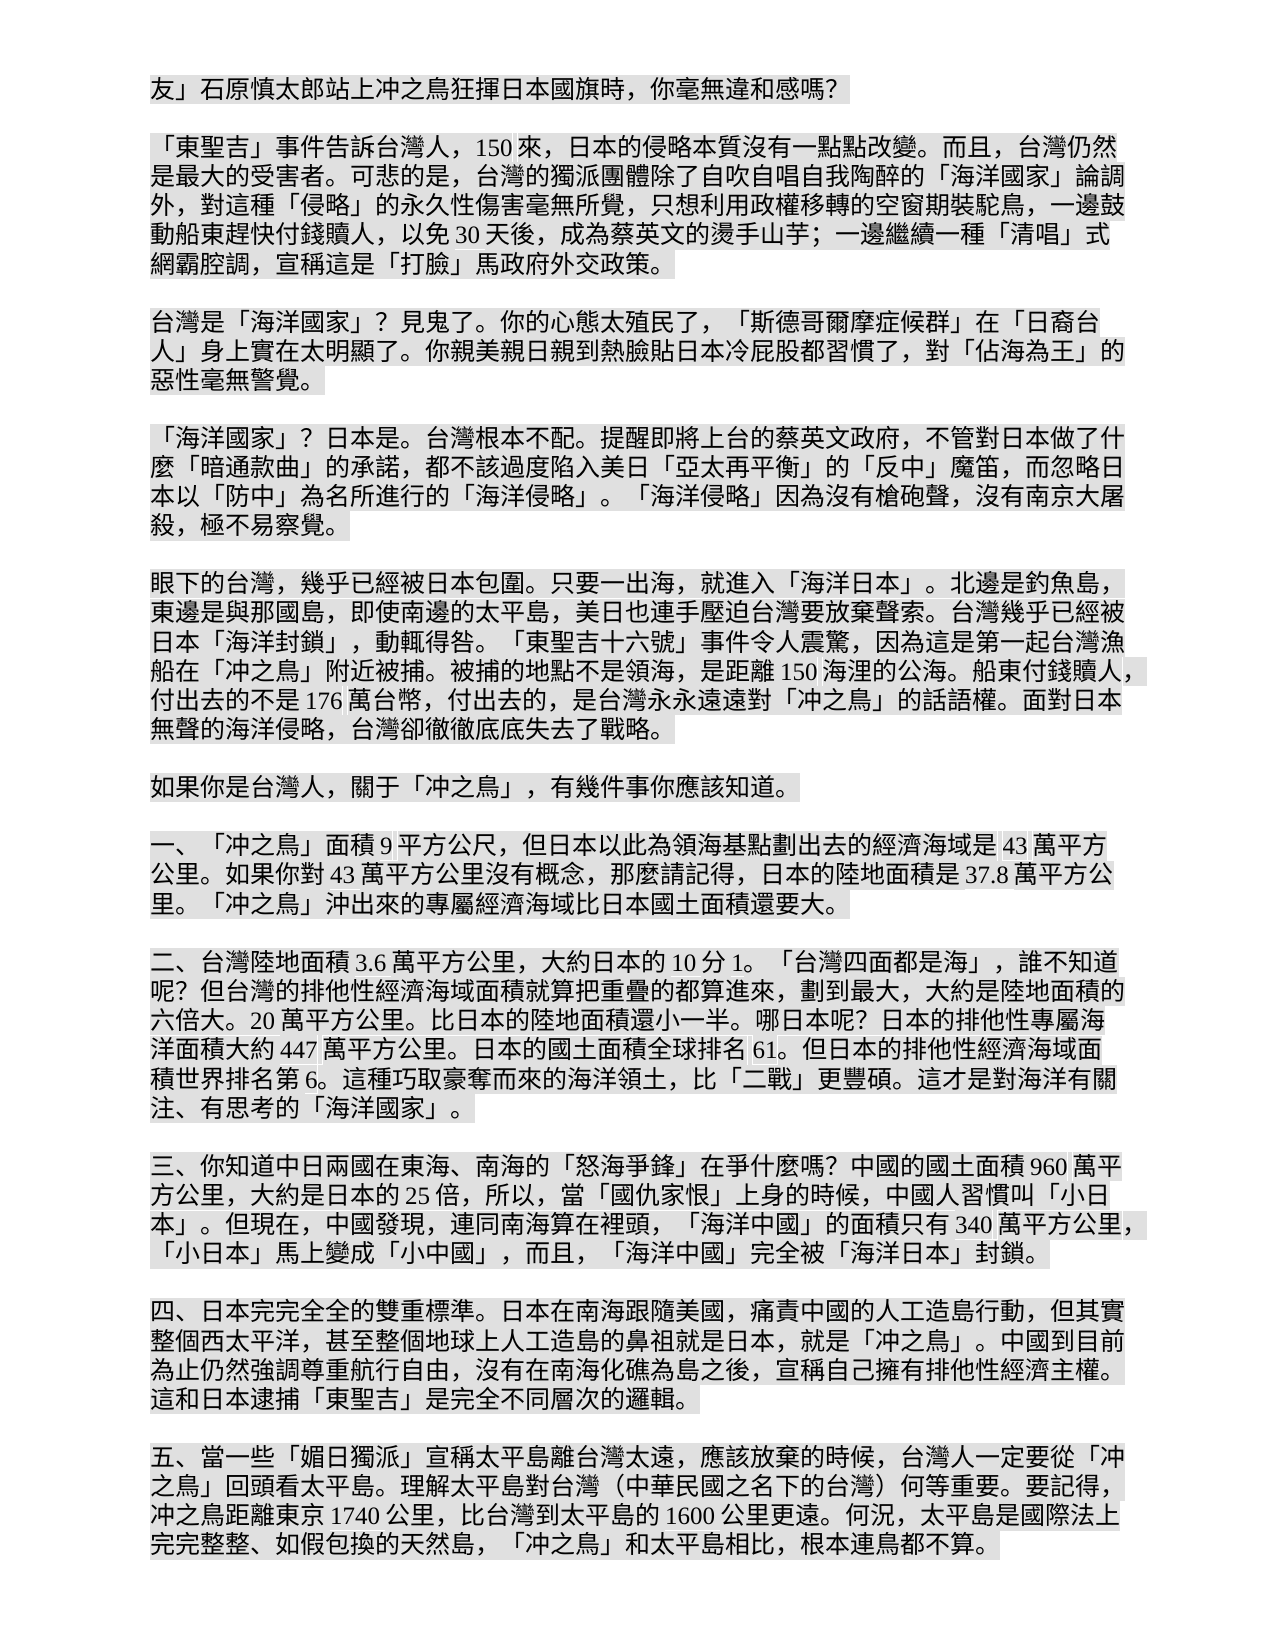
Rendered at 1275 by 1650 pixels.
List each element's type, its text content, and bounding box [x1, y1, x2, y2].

text 很多時候，我常納悶，台灣人，除了生物意義包括心跳血壓等各種生命跡象之外，哪一點稱得上是個 "人" 呢？很多事，只要是人，都應該生氣。除非你不是人，要不就是個外人；外人自然就沒什麼好生氣，畢竟那是他家的事，與我無關。 在這島上，如果大家都是人，都具有做為一個人理應會有的各種正常反應，那麼，當某些反應如此異於常人時，惟一的合理解釋也許就是外人；他不會生氣，或他不需要生氣，因為那是別人家的事，與他無關。 很奇怪的是，巨大的事情他一點反應都沒有，跟植物沒兩樣，彷彿事不關己；但在某些時候，連雞毛蒜皮都談不上的一點小事，或往往根本是無中生有的事，他卻能熱血沸騰，揭竿起義，一副準備要拋頭爐灑熱血似的。因此，你要說他是外人嘛，似乎也說不通；也許只能說他缺少做為一個人理應具有的基本自主特徵；比較像一種機器，就連喜怒哀樂都不是自己所能決定，得先插上插頭，打開開關，加熱，然後就像燒開水一樣，很快他就會沸騰。只要插頭一拔掉，他很快就又涼了，冷卻了，回到植物狀態，我是說，回到未開機的狀態。 假設今天你家門口，突然有人丟了一粒鼻屎在地上，然後，他竟然宣稱他對這粒鼻屎擁有神聖主權，鼻屎方圓兩百公里內，全是他的領土產權；誰想經過，就得留下過路費，要不然就抓回去脫光光凌虐一番，然後威脅家屬拿鉅款前來贖人。假若你家遇到這種事，不知道你是會生氣？還是說沒關係，四海之內皆兄弟，我家就是你家？我相信，只要是人一定都會生氣。所謂沖之鳥(鳥蛋的鳥)，就是這樣的一粒鼻屎大的東西。這樣一粒鼻屎 (差不多兩坪大)，如果能夠讓一個國家憑空增加43萬平方公里的經濟海域 (比日本本土還大上許多)，這樣還有天理嗎？那我也四處來撒上幾粒鼻屎，整顆地球不就全都是我家？反倒面積大上五、六萬倍的太平島，鼻屎礁的主人及其一幫歹徒卻反倒說那個面積太小，不是島。 有沒有能耐和歹徒打上一架，那是另一回事，但你總該生氣吧。 很奇怪，這麼大的事，整天高喊捍衛主權的台灣人，卻完完全全沒感覺。這還不夠奇怪，甚至有人還因此很開心，歡欣鼓舞，真是承蒙鼻屎礁的主人看得起咱們台灣人，願意給我們這樣一個出現在國際新聞版面、"讓全世界都看見" 的機會，真是太感謝了。這就是民進唬爛黨的作法，如果這不叫做賣台，什麼叫賣台？ 我知道，在這島上是根本不可能講任何道理的，一切價值的最高指導原則就是反中；黨控制了總開關，由黨來決定人民什麼時候該沸騰，什麼時候該冷靜，什麼時候該歡欣鼓舞。面對這樣一種情況，當你還是個 "人" 時，你該如何自處？我的作法是：我只能盡量告訴自己，息怒息怒，台灣如何，那是他家的事，不干我的事，我只是很不幸剛好出生在這樣一個跟我沒什麼關係與連結的島上。因為，我若要告訴自己說這是我的家，那麼，這又是哪門子的家？天底下會有這種 "家" 嗎？面對完全不講理的歹徒，"全家" 居然沒有人生氣，而且還歡欣鼓舞很感激似的，任其予取予求。 從這裏你很輕易就能看得出來，台灣其實不折不扣就是美國和日本養的一條狗，狗當然不可能和主人計較說我的狗窩有什麼主權；主人愛幹啥就幹啥，狗是不可能有任何意見的。主人叫牠咬誰，牠就會咬誰，也許位階上比機器人好一些，但終究是一條聽命於主人的狗。我講這個，並無絲毫嘲諷之意，反倒充滿憂愁，因為我似乎能看見這樣一條狗未來的下場。歷史上，當狗的，終究都會成為一種犧牲品。假若今天真的事不關己，真的沒我的事，即便是做為一個旁觀者，恐怕都還是會為這樣一條狗的命運感到可悲。 底下兩篇文字，不妨細看。 陳真 ======================= 名家論壇》唐湘龍／醒了沒？台灣人 底下為節錄，全文請看： http://www.nownews.com/n/2016/04/27/2078033 文／唐湘龍 2016.04.27 「冲之鳥」的地位是確定的。「冲之鳥」在國際海洋法定義下的地位是清楚的：「冲之鳥」是個礁。不是島。「冲之鳥」完完全全不具備稱為島的法律條件。除了日本，全世界也沒有任何一個國家接受「冲之鳥」是島的說法。 尤其在海平面持續上升的年代，連像吉里巴斯這種太平洋上人口數萬的島國都自認不適合人居，準備面對「滅島」、「遷國」的殘酷現實，日本花了至少6億美金，用完全人工化的手段「鞏固」「冲之鳥」，即使漲潮時勉強露出兩塊加起來絕對不會比你家「QUEEN-SIZE BED」大的石塊，哪裡有任何條件宣稱這是島？還據以劃設200海浬專屬經濟海域和大陸架。 日本在台灣之北。菲律賓在台灣之南。你知道「冲之鳥」在哪裡嗎？「冲之鳥」屬於菲律賓海。 如果你講不出這種荒謬感覺什麼地方不對，聽我說，這是「侵略」。二戰結束70年，日本雖然從陸地撤退，但是，海洋沒有。當你看見日本右翼代言人，台灣親日獨派的「好朋友」石原慎太郎站上冲之鳥狂揮日本國旗時，你毫無違和感嗎？ 「東聖吉」事件告訴台灣人，150來，日本的侵略本質沒有一點點改變。而且，台灣仍然是最大的受害者。可悲的是，台灣的獨派團體除了自吹自唱自我陶醉的「海洋國家」論調外，對這種「侵略」的永久性傷害毫無所覺，只想利用政權移轉的空窗期裝駝鳥，一邊鼓動船東趕快付錢贖人，以免30天後，成為蔡英文的燙手山芋；一邊繼續一種「清唱」式網霸腔調，宣稱這是「打臉」馬政府外交政策。 台灣是「海洋國家」？見鬼了。你的心態太殖民了，「斯德哥爾摩症候群」在「日裔台人」身上實在太明顯了。你親美親日親到熱臉貼日本冷屁股都習慣了，對「佔海為王」的惡性毫無警覺。 「海洋國家」？日本是。台灣根本不配。提醒即將上台的蔡英文政府，不管對日本做了什麼「暗通款曲」的承諾，都不該過度陷入美日「亞太再平衡」的「反中」魔笛，而忽略日本以「防中」為名所進行的「海洋侵略」。「海洋侵略」因為沒有槍砲聲，沒有南京大屠殺，極不易察覺。 眼下的台灣，幾乎已經被日本包圍。只要一出海，就進入「海洋日本」。北邊是釣魚島，東邊是與那國島，即使南邊的太平島，美日也連手壓迫台灣要放棄聲索。台灣幾乎已經被日本「海洋封鎖」，動輒得咎。「東聖吉十六號」事件令人震驚，因為這是第一起台灣漁船在「冲之鳥」附近被捕。被捕的地點不是領海，是距離150海浬的公海。船東付錢贖人，付出去的不是176萬台幣，付出去的，是台灣永永遠遠對「冲之鳥」的話語權。面對日本無聲的海洋侵略，台灣卻徹徹底底失去了戰略。 如果你是台灣人，關于「冲之鳥」，有幾件事你應該知道。 一、「冲之鳥」面積9平方公尺，但日本以此為領海基點劃出去的經濟海域是43萬平方公里。如果你對43萬平方公里沒有概念，那麼請記得，日本的陸地面積是37.8萬平方公里。「冲之鳥」沖出來的專屬經濟海域比日本國土面積還要大。 二、台灣陸地面積3.6萬平方公里，大約日本的10分1。「台灣四面都是海」，誰不知道呢？但台灣的排他性經濟海域面積就算把重疊的都算進來，劃到最大，大約是陸地面積的六倍大。20萬平方公里。比日本的陸地面積還小一半。哪日本呢？日本的排他性專屬海洋面積大約447萬平方公里。日本的國土面積全球排名61。但日本的排他性經濟海域面積世界排名第6。這種巧取豪奪而來的海洋領土，比「二戰」更豐碩。這才是對海洋有關注、有思考的「海洋國家」。 三、你知道中日兩國在東海、南海的「怒海爭鋒」在爭什麼嗎？中國的國土面積960萬平方公里，大約是日本的25倍，所以，當「國仇家恨」上身的時候，中國人習慣叫「小日本」。但現在，中國發現，連同南海算在裡頭，「海洋中國」的面積只有340萬平方公里，「小日本」馬上變成「小中國」，而且，「海洋中國」完全被「海洋日本」封鎖。 四、日本完完全全的雙重標準。日本在南海跟隨美國，痛責中國的人工造島行動，但其實整個西太平洋，甚至整個地球上人工造島的鼻祖就是日本，就是「冲之鳥」。中國到目前為止仍然強調尊重航行自由，沒有在南海化礁為島之後，宣稱自己擁有排他性經濟主權。這和日本逮捕「東聖吉」是完全不同層次的邏輯。 五、當一些「媚日獨派」宣稱太平島離台灣太遠，應該放棄的時候，台灣人一定要從「冲之鳥」回頭看太平島。理解太平島對台灣（中華民國之名下的台灣）何等重要。要記得，冲之鳥距離東京1740公里，比台灣到太平島的1600公里更遠。何況，太平島是國際法上完完整整、如假包換的天然島，「冲之鳥」和太平島相比，根本連鳥都不算。 醒了沒？台灣人。 =========================== 名家論壇》唐湘龍／沖之鳥與太陽花 都被「河蟹」了 唐湘龍 2016.05.25 台灣穿越了。一個「520」，兩個世界。 執政才四天，急什麼？ 這四天大概就預言了台灣未來四年的全部問題。執政就偏「執」，在野就撒「野」。只有政治，沒有法治。沒有最爛，只有更爛。 一個「520」，「沖之鳥」就由礁變島了。一個「520」，「太陽花」攻擊行政院就從被告變撤告了。不要內外有別去看這兩事。這是同一個邏輯。這兩件事，蔡英文政府處理的邏輯都是：「不持法律立場。」 這其實非常驚悚。非常傷害。「沖之鳥」，行政院竟然不持「國際法」立場，「太陽花」，行政院竟然不持「國內法」立場。一個執政黨，完全執政的政府，對內、對外，竟然都不持法律立場。我想不出來，除了政治，除了鬥爭，未來還有什麼立場可以帶領這個國家前進？ 不持法律立場，那就只剩政治立場。執政者如果只講政治立場，那算什麼？那叫「政治正確」。沒有其他判斷是非的標準了。 像「太陽花」，衝行政院都沒事。林全院長說：這本質上是政治事件。我「低估」了林全。林全很敢。敢到「喪『全』辱國」都無所謂。這種「本質上是政治事件」的高論如果「紅衫軍事件」時有哪一個綠營人士敢提，絕對屍骨無存。 行政院想要大事化小，速斬速決，這能理解。這120多位「行政院的被告」，沒有懸念，裡頭不是民進黨，就是親民進黨。沒有最綠，只有更綠。黨同伐異的時代，這個行政院長連上法院「指認」自己違法亂紀同志的勇氣都放棄。乾脆就找個理由掩埋吧。鋸箭吧。竟然可以政院兼法院，直接把案子斷了。林全院長甚至用政治喊話，直接「施壓」法務部所屬檢察官，對公訴罪的部份也撤告。 民進黨裡別的沒有，以人權律師之名的政權律師泛濫成災。問問這些「政權御用律師」，以前有哪一個行政院長敢對偵辦中的案件指指點點？甚至暗示司法行政的指揮權限，讓如此「政治判斷」的嘴臉在司法女神面前如實呈現？ 真恐怖。 政治對，什麼都對，法律也奈我何？這叫「和解」？「和解」只是藉口。政治實務上，這種假「和解」只會讓社會氣氛朝政治化、極端化、暴力化的方向發展。這種極有針對性的妥協，一定會讓台灣的未來付出很大代價。 「沖之鳥礁」的改口，就更賣台了。這一切報導的起源來自日本「共同社」。這是日本的國家通訊社。這個報導內容的引述口吻完全來自台北當局。兩個重點，一、台灣從「沖之鳥」撤退了，「護漁」行動結束。二、福島農林水產品準備開放進口了。對這兩個可怕的報導內容，蔡英文政府都做了局部、有「保鮮期限」的澄清。「護漁」到月底，以後再看需要。福島產品進口時間「還沒有」決定。不只在法律本質和國民健康的底線完全棄守，最重要，也最基本的是：怎麼沒有向「共同社」發出抗議、澄清稿？對外國通訊社、媒體嚴重傷害台灣政府形象的錯誤報導不是「依慣例」都要抗議、澄清？還是從這個「520」之後，只要對內開記者會「自清」就好了？ 這會不會讓台灣變成徹徹底底「雙重政治人格」？遇到中國人，說「我是台灣人」。遇到日本人，台灣就不是人了嗎？十天前，蔡英文還曾經握拳「全力捍衛」護漁不是嗎？怎麼現在連「法律立場」都不持了？這個立場是國際海洋法的立場。全世界還沒有任何國家承認並且和日本談「沖之鳥」經濟海域和漁權問題。蔡英文自己學法律，「沖之鳥礁」的法律道理不深，簡單講，不管你要叫它礁，或跟著「日腔日調」喊島，總而言之，在國際法上，它沒有畫兩百海浬經濟海域的任何資格。 「沖之鳥礁」12海浬之外，全是公海。公海上，台灣的任何船隻的任何行為，權利義務都和日本船隻或其他任何國家的船隻一樣。公海上的問題為什麼要和日本談？談了就是默認日本的管轄權和法律立場。一個台灣的政府不持國際法立場，卻準備默默接受日本的法律立場。民進黨真的走不出殖民時代的被殖民心態嗎？ 這比台灣宣稱擁有主權的釣魚台問題更丟臉。更何況，海權問題不是只有漁權。漁權是最容易引起關注，但卻相對不重要的一個。如果台灣對公海權益的法律立場退縮到只剩漁權，這個政府可以下台了。 台灣對海洋權益的法律準備和捍衛決心，比越南、菲律賓還不如。 馬英九的時代太法治了。蔡英文的時代太政治了。我們用選舉選擇了政治，放棄了法治嗎？那是國家的倒退，文明的返祖。 如果要「打破砂鍋問到底」：同樣放棄法律立場的「沖之鳥」和「太陽花」之間有什麼關係？有，「反中」。為了「反中」，這個政府什麼代價都準備付。 如果不了解蔡英文政府施政的主軸。我的看法是：「反中」。「反中」是核心中的核心，主軸中的主軸。「反中」已經成為施政上無限上綱的標準。這四天，已經決定了台灣未來的四年。 （作者唐湘龍，資深新聞工作者，政論節目資深評論員，現任電台節目主持人。） [150, 75, 1125, 1560]
